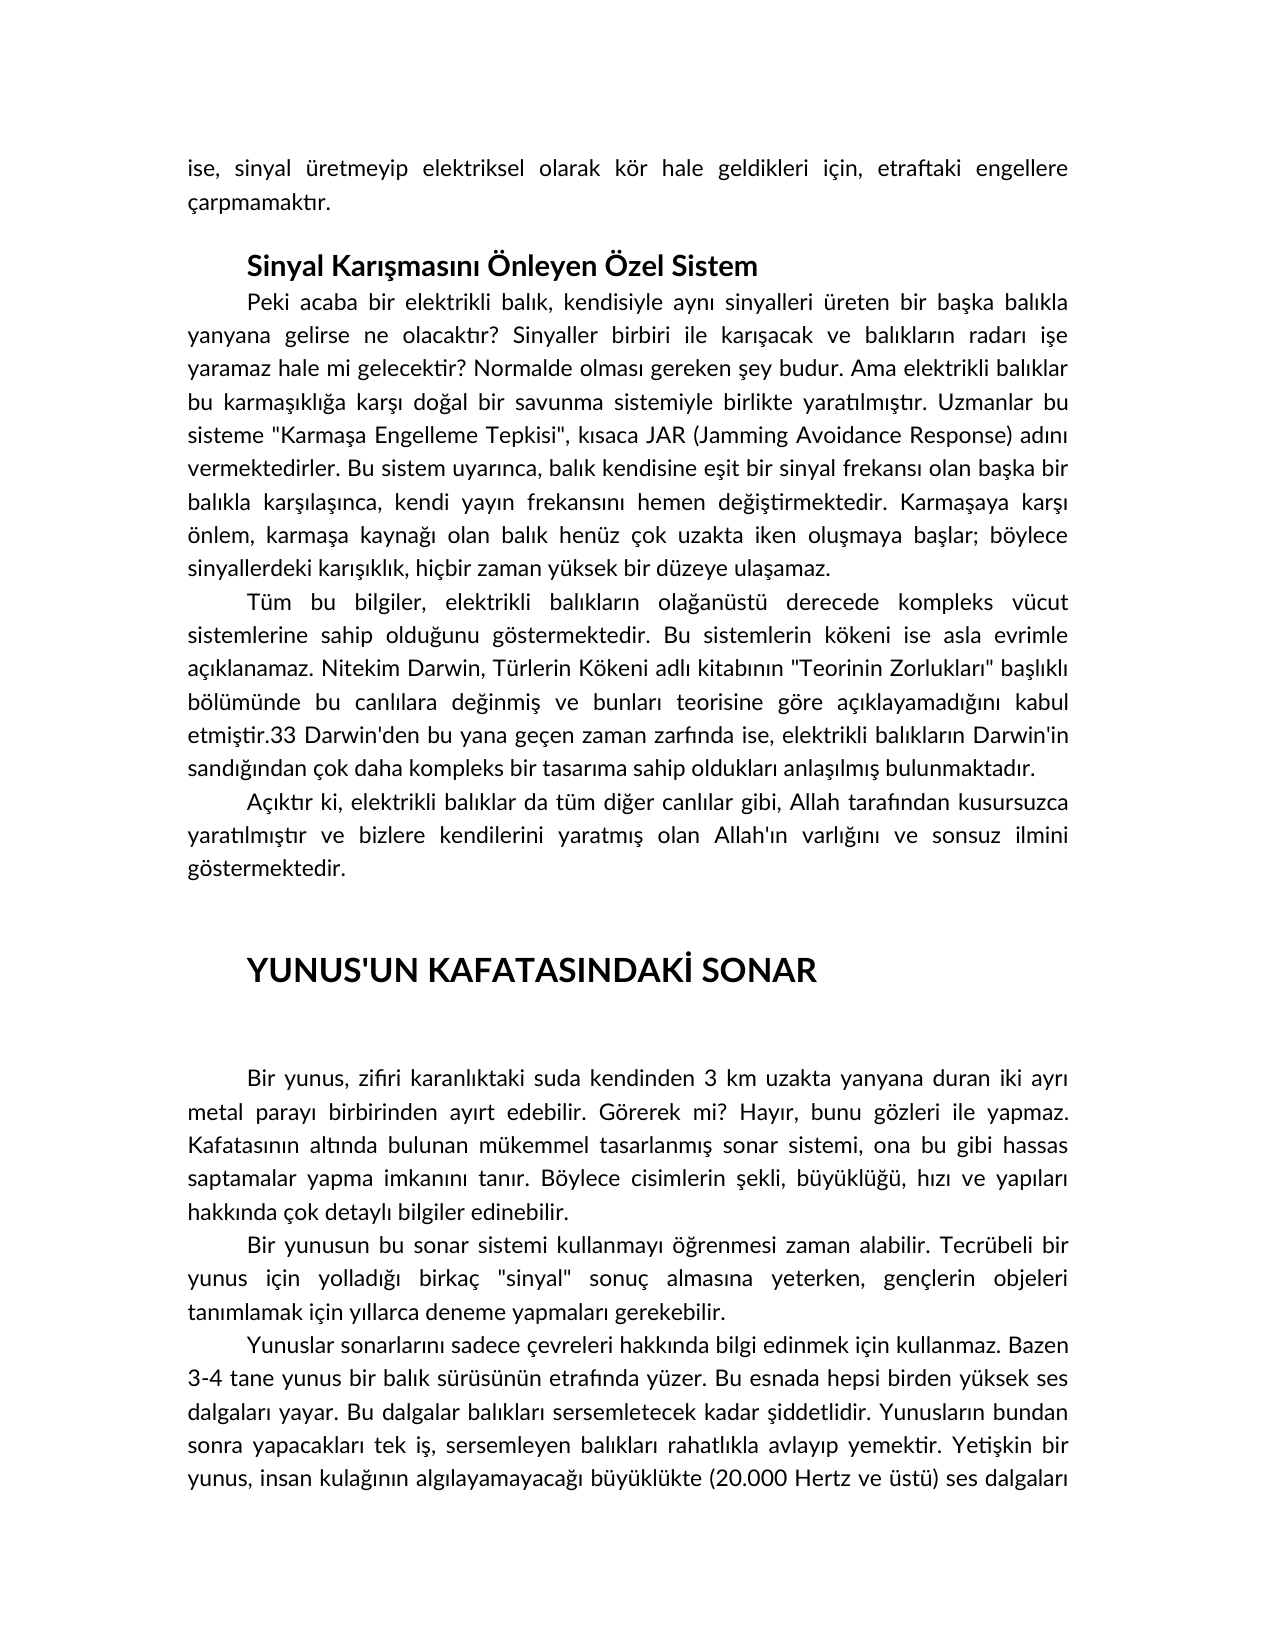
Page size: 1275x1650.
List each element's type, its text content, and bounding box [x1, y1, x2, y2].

text ise, sinyal üretmeyip elektriksel olarak kör hale geldikleri için, etraftaki engellere çarpmamaktır. [187, 150, 1070, 217]
text Yunuslar sonarlarını sadece çevreleri hakkında bilgi edinmek için kullanmaz. Bazen 3-4 tane yunus bir balık sürüsünün etrafında yüzer. Bu esnada hepsi birden yüksek ses dalgaları yayar. Bu dalgalar balıkları sersemletecek kadar şiddetlidir. Yunusların bundan sonra yapacakları tek iş, sersemleyen balıkları rahatlıkla avlayıp yemektir. Yetişkin bir yunus, insan kulağının algılayamayacağı büyüklükte (20.000 Hertz ve üstü) ses dalgaları [187, 1327, 1070, 1493]
text Peki acaba bir elektrikli balık, kendisiyle aynı sinyalleri üreten bir başka balıkla yanyana gelirse ne olacaktır? Sinyaller birbiri ile karışacak ve balıkların radarı işe yaramaz hale mi gelecektir? Normalde olması gereken şey budur. Ama elektrikli balıklar bu karmaşıklığa karşı doğal bir savunma sistemiyle birlikte yaratılmıştır. Uzmanlar bu sisteme "Karmaşa Engelleme Tepkisi", kısaca JAR (Jamming Avoidance Response) adını vermektedirler. Bu sistem uyarınca, balık kendisine eşit bir sinyal frekansı olan başka bir balıkla karşılaşınca, kendi yayın frekansını hemen değiştirmektedir. Karmaşaya karşı önlem, karmaşa kaynağı olan balık henüz çok uzakta iken oluşmaya başlar; böylece sinyallerdeki karışıklık, hiçbir zaman yüksek bir düzeye ulaşamaz. [187, 283, 1070, 583]
text Tüm bu bilgiler, elektrikli balıkların olağanüstü derecede kompleks vücut sistemlerine sahip olduğunu göstermektedir. Bu sistemlerin kökeni ise asla evrimle açıklanamaz. Nitekim Darwin, Türlerin Kökeni adlı kitabının "Teorinin Zorlukları" başlıklı bölümünde bu canlılara değinmiş ve bunları teorisine göre açıklayamadığını kabul etmiştir.33 Darwin'den bu yana geçen zaman zarfında ise, elektrikli balıkların Darwin'in sandığından çok daha kompleks bir tasarıma sahip oldukları anlaşılmış bulunmaktadır. [187, 583, 1070, 783]
subtitle YUNUS'UN KAFATASINDAKİ SONAR [187, 950, 1070, 990]
text Bir yunus, zifiri karanlıktaki suda kendinden 3 km uzakta yanyana duran iki ayrı metal parayı birbirinden ayırt edebilir. Görerek mi? Hayır, bunu gözleri ile yapmaz. Kafatasının altında bulunan mükemmel tasarlanmış sonar sistemi, ona bu gibi hassas saptamalar yapma imkanını tanır. Böylece cisimlerin şekli, büyüklüğü, hızı ve yapıları hakkında çok detaylı bilgiler edinebilir. [187, 1060, 1070, 1227]
text Açıktır ki, elektrikli balıklar da tüm diğer canlılar gibi, Allah tarafından kusursuzca yaratılmıştır ve bizlere kendilerini yaratmış olan Allah'ın varlığını ve sonsuz ilmini göstermektedir. [187, 783, 1070, 883]
subtitle Sinyal Karışmasını Önleyen Özel Sistem [187, 250, 1070, 283]
text Bir yunusun bu sonar sistemi kullanmayı öğrenmesi zaman alabilir. Tecrübeli bir yunus için yolladığı birkaç "sinyal" sonuç almasına yeterken, gençlerin objeleri tanımlamak için yıllarca deneme yapmaları gerekebilir. [187, 1227, 1070, 1327]
